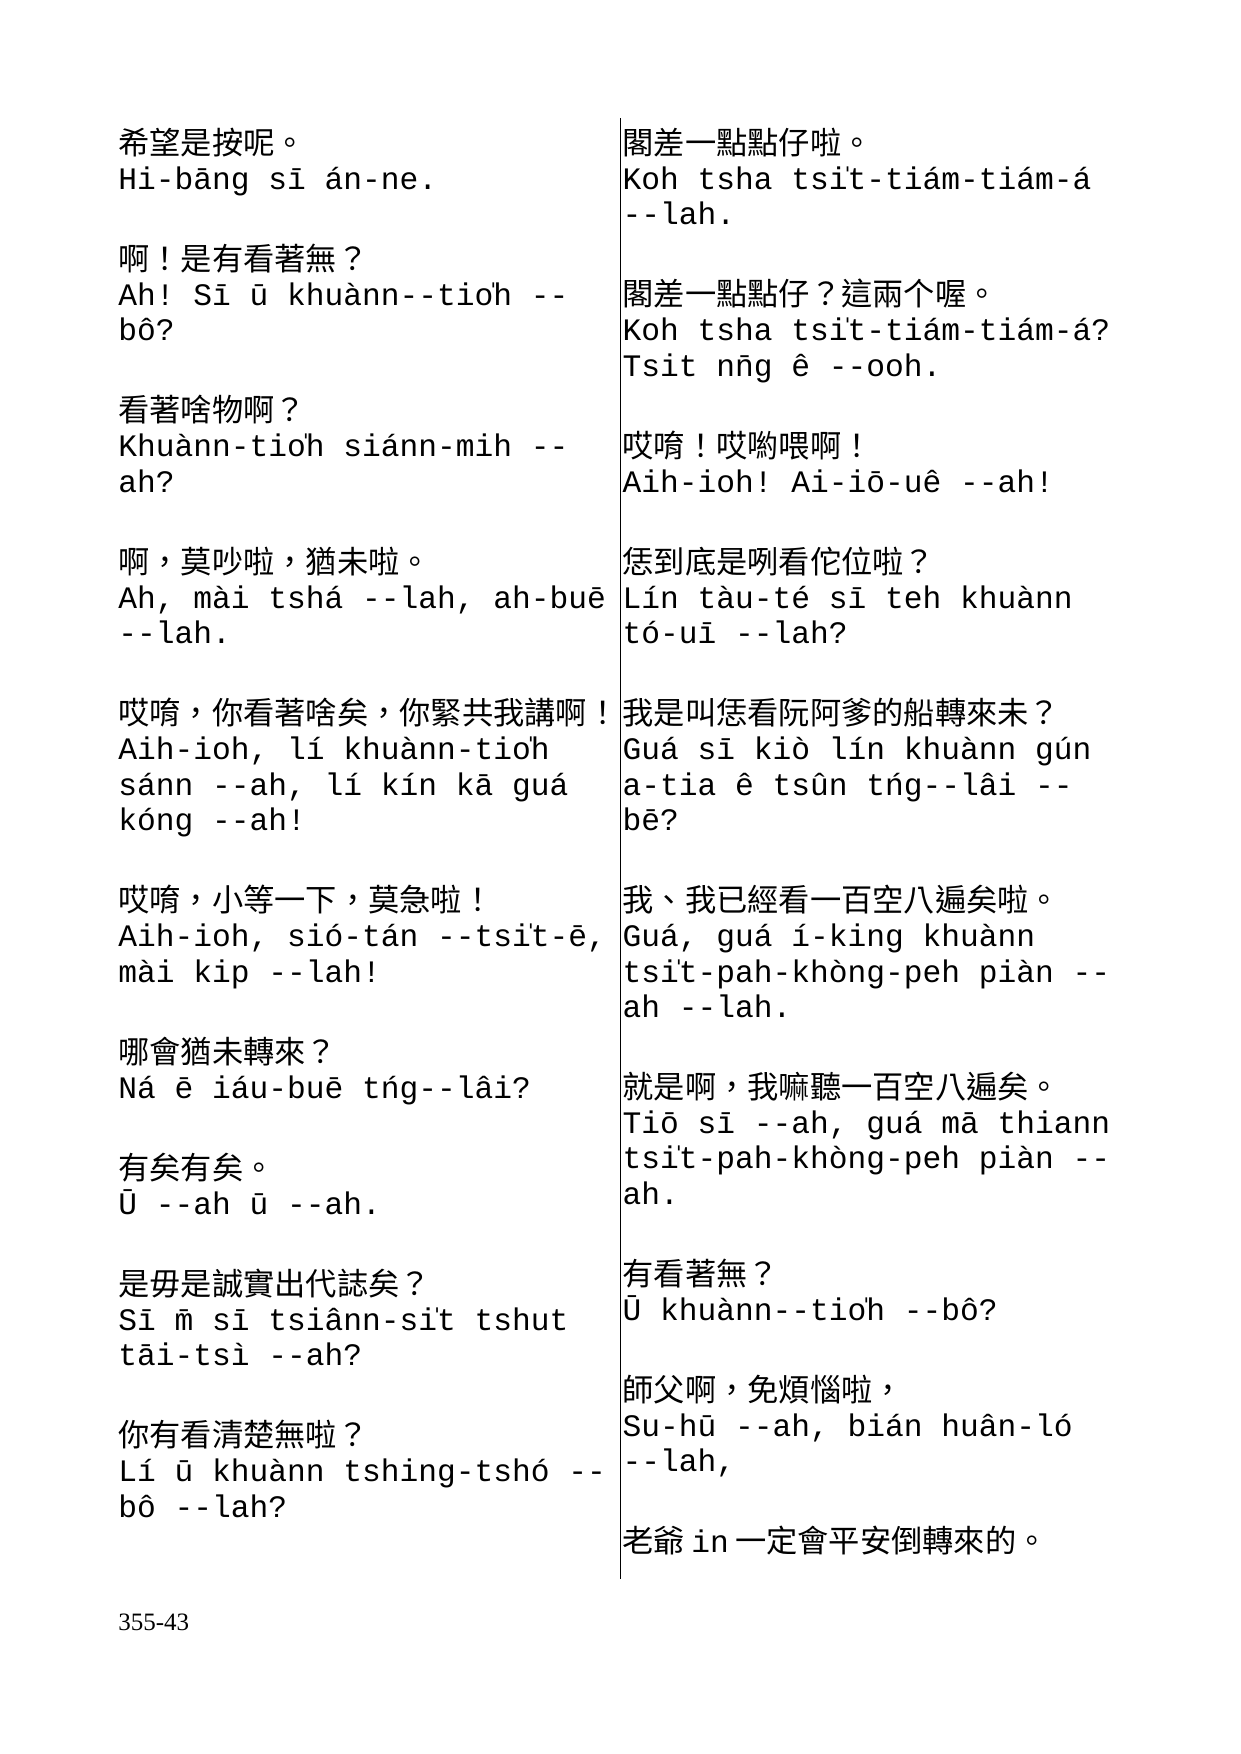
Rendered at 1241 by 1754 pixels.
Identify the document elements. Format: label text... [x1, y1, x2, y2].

text Aih-ioh! Ai-iō-uê --ah! [622, 466, 1122, 502]
text 就是啊，我嘛聽一百空八遍矣。 [622, 1062, 1122, 1107]
text 閣差一點點仔啦。 [622, 118, 1122, 163]
text Lín tàu-té sī teh khuànn tó-uī --lah? [622, 582, 1122, 653]
text Ná ē iáu-buē tńg--lâi? [118, 1072, 618, 1107]
text Tiō sī --ah, guá mā thiann tsi̍t-pah-khòng-peh piàn --ah. [622, 1107, 1122, 1214]
text Ū --ah ū --ah. [118, 1188, 618, 1223]
text 哎唷，小等一下，莫急啦！ [118, 875, 618, 921]
text Ū khuànn--tio̍h --bô? [622, 1294, 1122, 1330]
text 有矣有矣。 [118, 1143, 618, 1188]
text 閣差一點點仔？這兩个喔。 [622, 269, 1122, 315]
text Khuànn-tio̍h siánn-mih --ah? [118, 431, 618, 502]
text Aih-ioh, sió-tán --tsi̍t-ē, mài kip --lah! [118, 921, 618, 991]
text Sī m̄ sī tsiânn-si̍t tshut tāi-tsì --ah? [118, 1304, 618, 1375]
text 是毋是誠實出代誌矣？ [118, 1259, 618, 1304]
text 恁到底是咧看佗位啦？ [622, 537, 1122, 582]
text 哎唷，你看著啥矣，你緊共我講啊！ [118, 688, 618, 734]
text 我是叫恁看阮阿爹的船轉來未？ [622, 688, 1122, 734]
text Su-hū --ah, bián huân-ló --lah, [622, 1410, 1122, 1481]
text Koh tsha tsi̍t-tiám-tiám-á --lah. [622, 163, 1122, 234]
text Aih-ioh, lí khuànn-tio̍h sánn --ah, lí kín kā guá kóng --ah! [118, 734, 618, 840]
text 希望是按呢。 [118, 118, 618, 163]
text Koh tsha tsi̍t-tiám-tiám-á? Tsit nn̄g ê --ooh. [622, 315, 1122, 386]
text Ah! Sī ū khuànn--tio̍h --bô? [118, 279, 618, 350]
text 哎唷！哎喲喂啊！ [622, 421, 1122, 466]
text Lí ū khuànn tshing-tshó --bô --lah? [118, 1456, 618, 1526]
text 看著啥物啊？ [118, 386, 618, 431]
text 哪會猶未轉來？ [118, 1027, 618, 1072]
text Guá, guá í-king khuànn tsi̍t-pah-khòng-peh piàn --ah --lah. [622, 921, 1122, 1027]
text 老爺in一定會平安倒轉來的。 [622, 1517, 1122, 1562]
text 啊！是有看著無？ [118, 234, 618, 279]
text Guá sī kiò lín khuànn gún a-tia ê tsûn tńg--lâi --bē? [622, 734, 1122, 840]
text 有看著無？ [622, 1249, 1122, 1294]
text 啊，莫吵啦，猶未啦。 [118, 537, 618, 582]
text 你有看清楚無啦？ [118, 1410, 618, 1456]
text 我、我已經看一百空八遍矣啦。 [622, 875, 1122, 921]
text Hi-bāng sī án-ne. [118, 163, 618, 199]
text 師父啊，免煩惱啦， [622, 1365, 1122, 1410]
text Ah, mài tshá --lah, ah-buē --lah. [118, 582, 618, 653]
